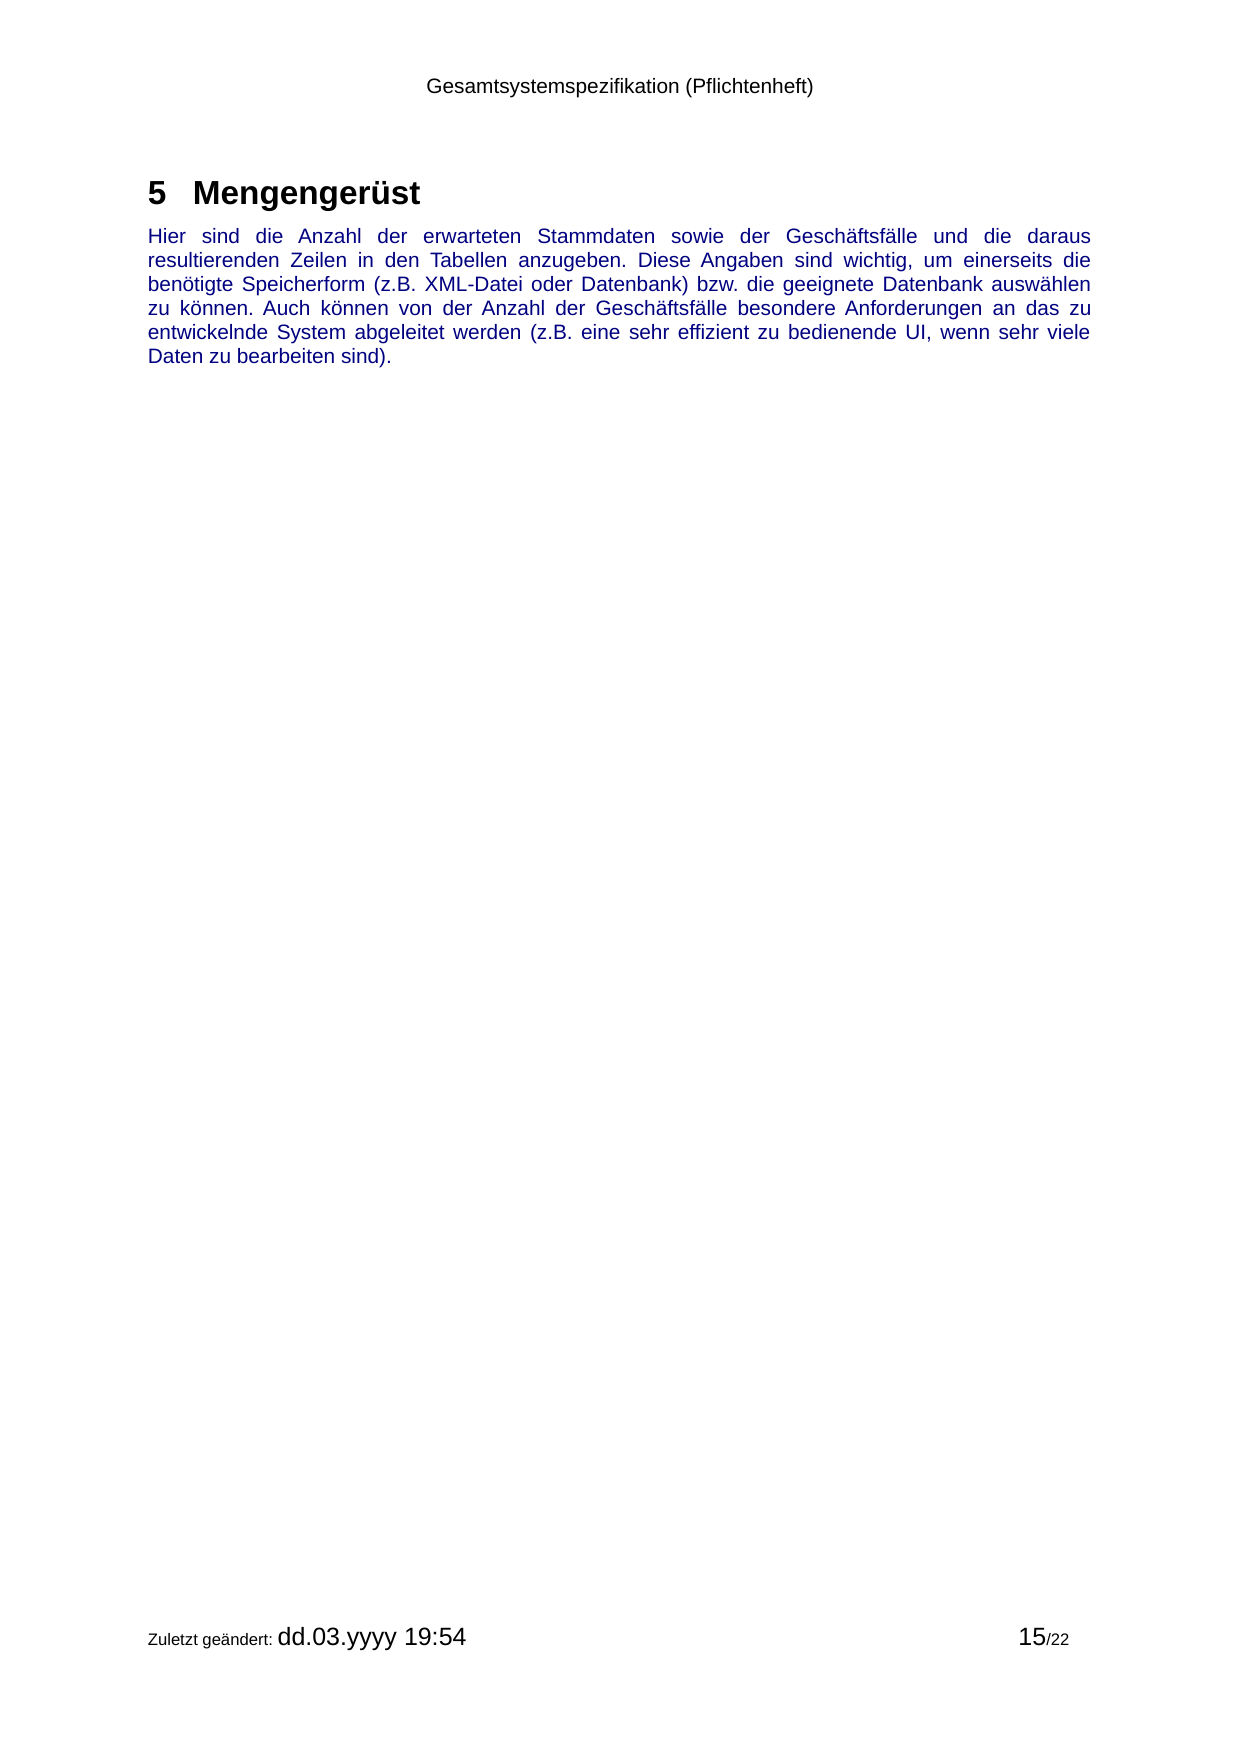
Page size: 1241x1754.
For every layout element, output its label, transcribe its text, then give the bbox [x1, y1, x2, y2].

subtitle Mengengerüst [148, 173, 1092, 211]
text Hier sind die Anzahl der erwarteten Stammdaten sowie der Geschäftsfälle und die daraus resultierenden Zeilen in den Tabellen anzugeben. Diese Angaben sind wichtig, um einerseits die benötigte Speicherform (z.B. XML-Datei oder Datenbank) bzw. die geeignete Datenbank auswählen zu können. Auch können von der Anzahl der Geschäftsfälle besondere Anforderungen an das zu entwickelnde System abgeleitet werden (z.B. eine sehr effizient zu bedienende UI, wenn sehr viele Daten zu bearbeiten sind). [148, 224, 1092, 367]
